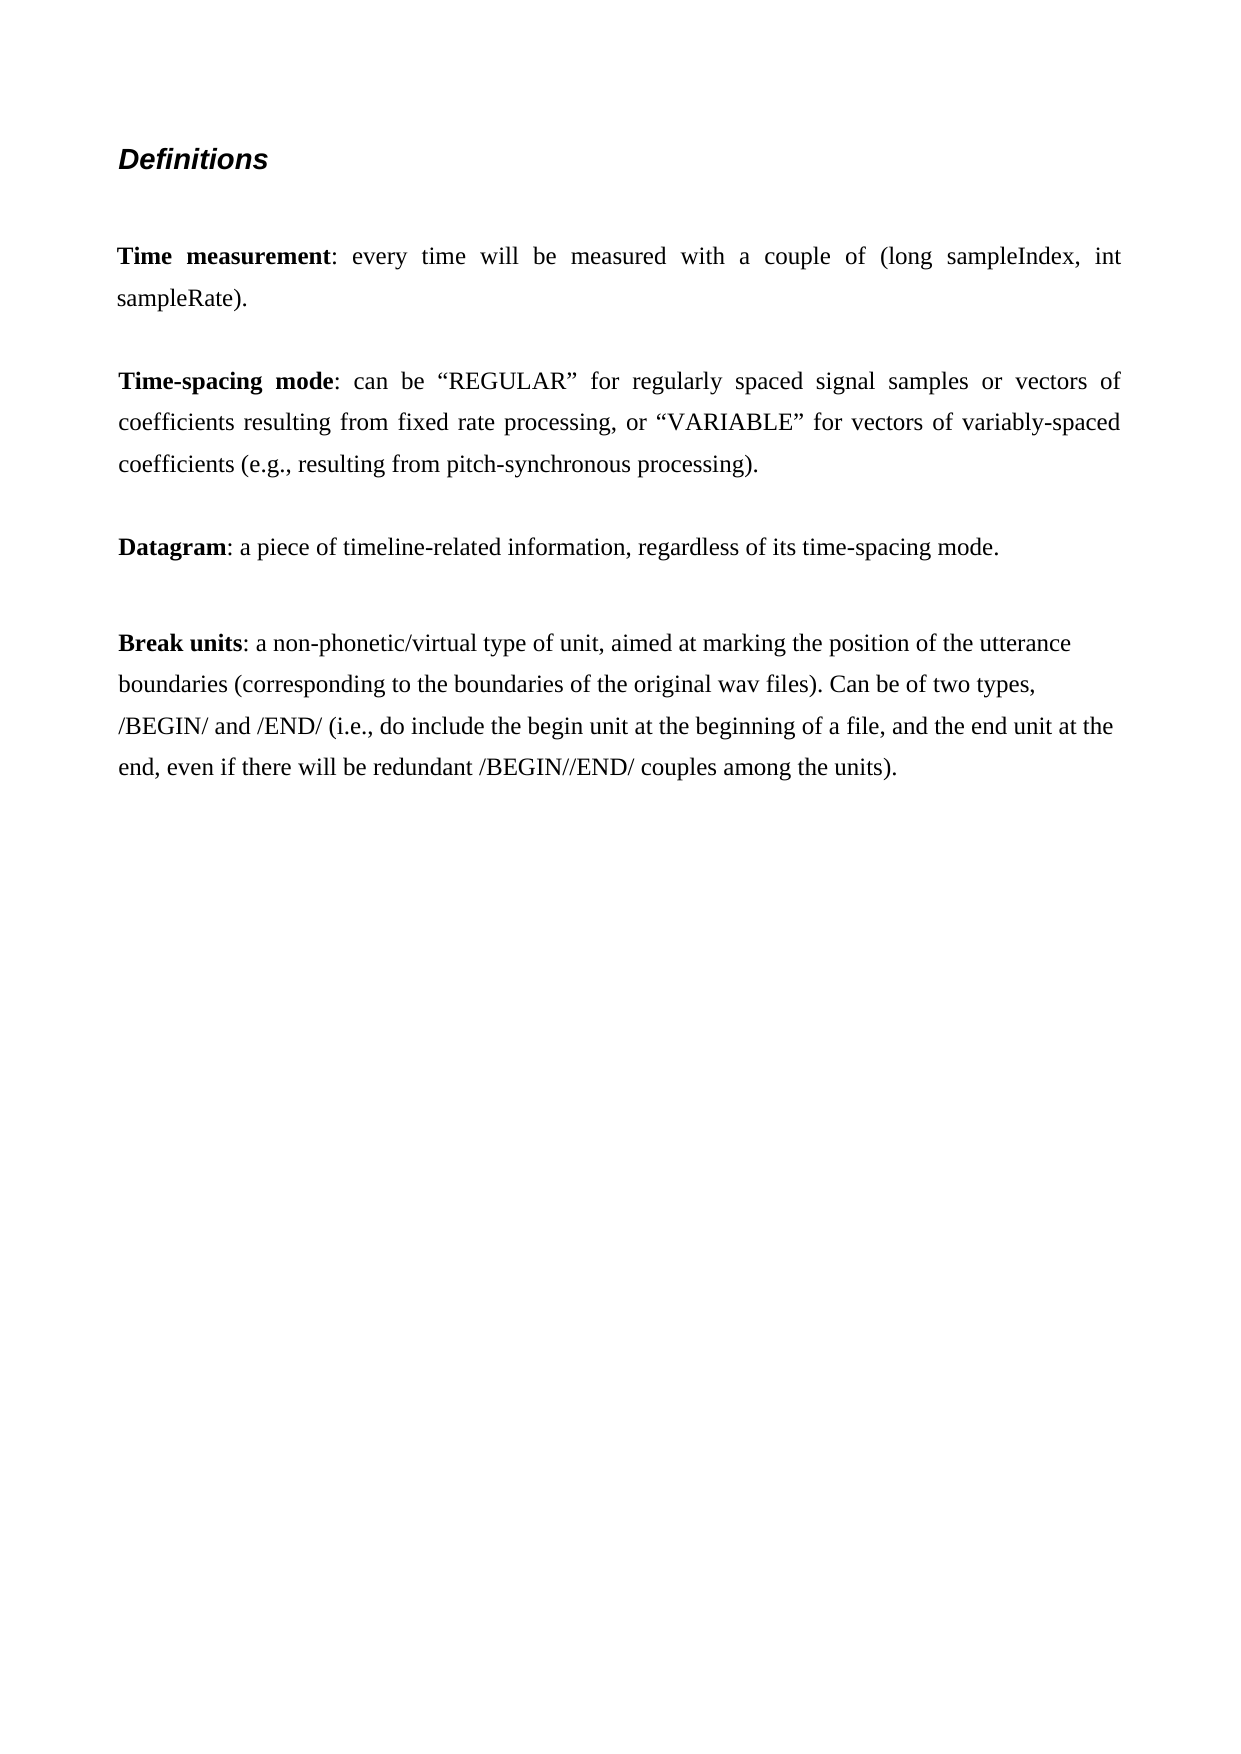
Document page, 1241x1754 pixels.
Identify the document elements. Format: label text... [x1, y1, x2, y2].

text Time measurement: every time will be measured with a couple of (long sampleIndex, int sampleRate). [117, 242, 1122, 312]
text Break units: a non-phonetic/virtual type of unit, aimed at marking the position of the utterance boundaries (corresponding to the boundaries of the original wav files). Can be of two types, /BEGIN/ and /END/ (i.e., do include the begin unit at the beginning of a file, and the end unit at the end, even if there will be redundant /BEGIN//END/ couples among the units). [118, 629, 1122, 781]
subtitle Definitions [118, 143, 1122, 176]
text Time-spacing mode: can be “REGULAR” for regularly spaced signal samples or vectors of coefficients resulting from fixed rate processing, or “VARIABLE” for vectors of variably-spaced coefficients (e.g., resulting from pitch-synchronous processing). [118, 367, 1122, 478]
text Datagram: a piece of timeline-related information, regardless of its time-spacing mode. [118, 533, 1122, 561]
